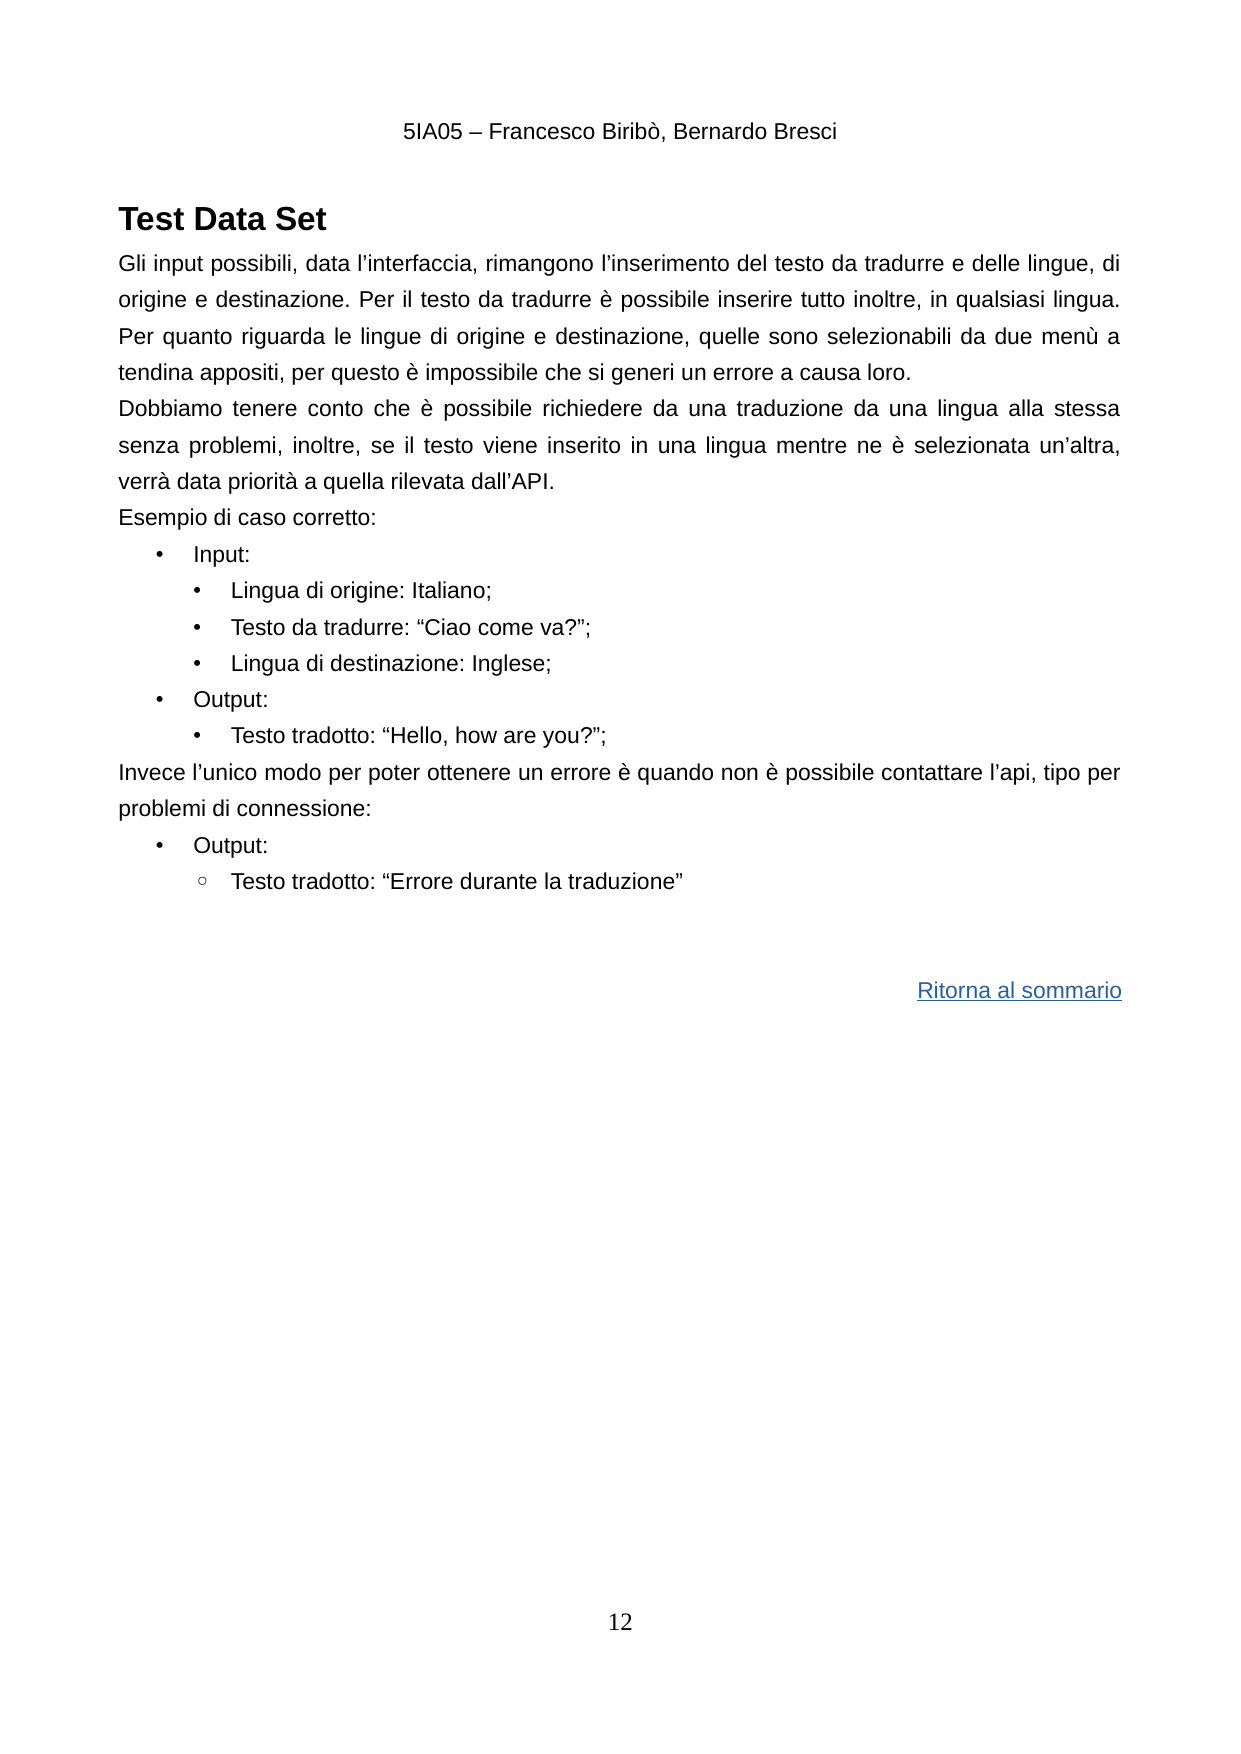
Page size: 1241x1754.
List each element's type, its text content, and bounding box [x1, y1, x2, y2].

text Dobbiamo tenere conto che è possibile richiedere da una traduzione da una lingua alla stessa senza problemi, inoltre, se il testo viene inserito in una lingua mentre ne è selezionata un’altra, verrà data priorità a quella rilevata dall’API. [118, 395, 1122, 494]
list Testo da tradurre: “Ciao come va?”; [193, 613, 1122, 640]
subtitle Test Data Set [118, 199, 1122, 237]
list Testo tradotto: “Hello, how are you?”; [193, 722, 1122, 749]
list Testo tradotto: “Errore durante la traduzione” [193, 868, 1122, 894]
text Esempio di caso corretto: [118, 504, 1122, 531]
text Invece l’unico modo per poter ottenere un errore è quando non è possibile contattare l’api, tipo per problemi di connessione: [118, 759, 1122, 822]
text Ritorna al sommario [118, 977, 1122, 1003]
list Output: [156, 832, 1122, 858]
list Input: [156, 541, 1122, 567]
list Lingua di destinazione: Inglese; [193, 650, 1122, 676]
list Output: [156, 686, 1122, 712]
list Lingua di origine: Italiano; [193, 577, 1122, 603]
text Gli input possibili, data l’interfaccia, rimangono l’inserimento del testo da tradurre e delle lingue, di origine e destinazione. Per il testo da tradurre è possibile inserire tutto inoltre, in qualsiasi lingua. Per quanto riguarda le lingue di origine e destinazione, quelle sono selezionabili da due menù a tendina appositi, per questo è impossibile che si generi un errore a causa loro. [118, 250, 1122, 385]
